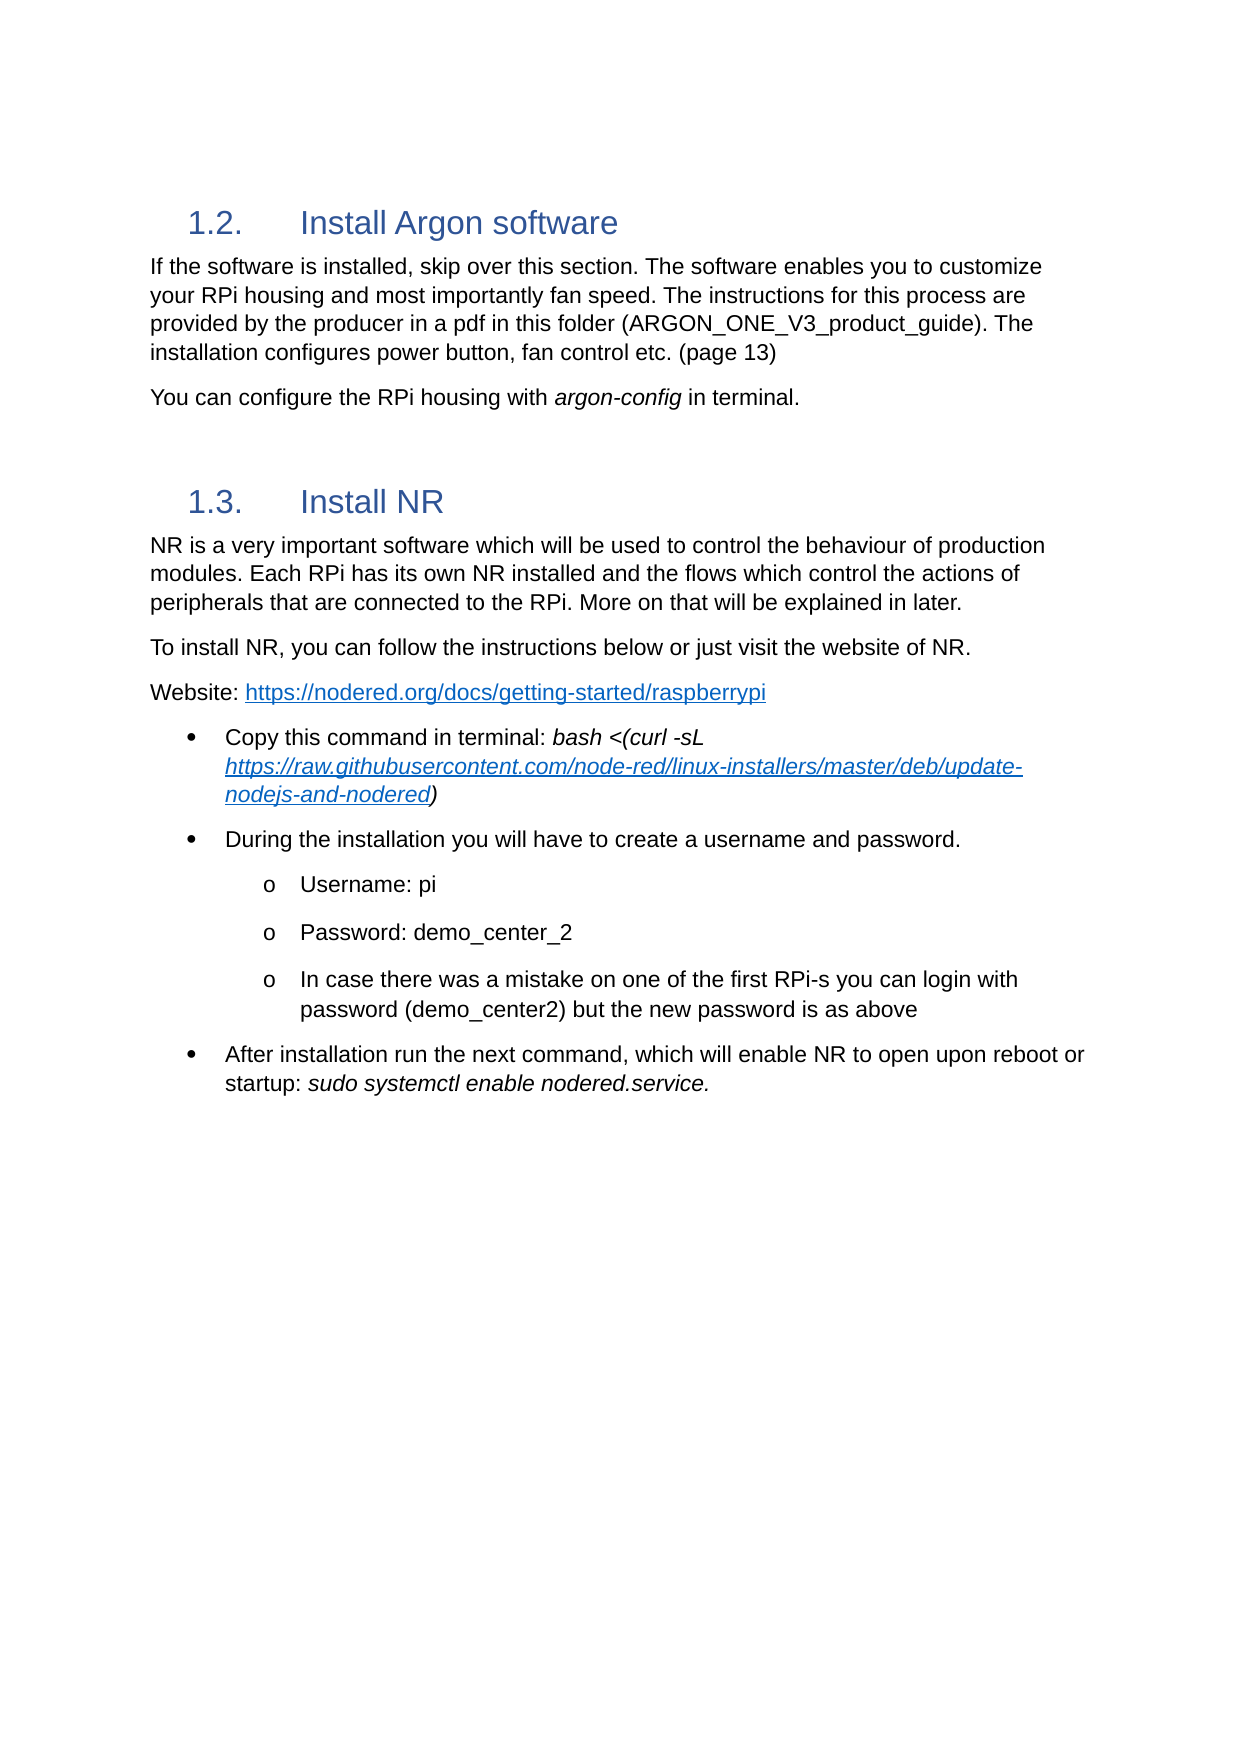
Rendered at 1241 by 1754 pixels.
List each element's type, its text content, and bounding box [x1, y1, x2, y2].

text Website: https://nodered.org/docs/getting-started/raspberrypi [150, 679, 1090, 705]
list Password: demo_center_2 [262, 918, 1090, 947]
text You can configure the RPi housing with argon-config in terminal. [150, 384, 1090, 410]
text NR is a very important software which will be used to control the behaviour of production modules. Each RPi has its own NR installed and the flows which control the actions of peripherals that are connected to the RPi. More on that will be explained in later. [150, 532, 1090, 615]
list Username: pi [262, 871, 1090, 899]
list Copy this command in terminal: bash <(curl -sL https://raw.githubusercontent.com/node-red/linux-installers/master/deb/update-nodejs-and-nodered) [187, 724, 1090, 807]
text To install NR, you can follow the instructions below or just visit the website of NR. [150, 634, 1090, 660]
list In case there was a mistake on one of the first RPi-s you can login with password (demo_center2) but the new password is as above [262, 966, 1090, 1022]
text If the software is installed, skip over this section. The software enables you to customize your RPi housing and most importantly fan speed. The instructions for this process are provided by the producer in a pdf in this folder (ARGON_ONE_V3_product_guide). The installation configures power button, fan control etc. (page 13) [150, 253, 1090, 365]
list During the installation you will have to create a username and password. [187, 826, 1090, 852]
subtitle Install Argon software [187, 203, 1090, 242]
subtitle Install NR [187, 482, 1090, 521]
list After installation run the next command, which will enable NR to open upon reboot or startup: sudo systemctl enable nodered.service. [187, 1041, 1090, 1096]
